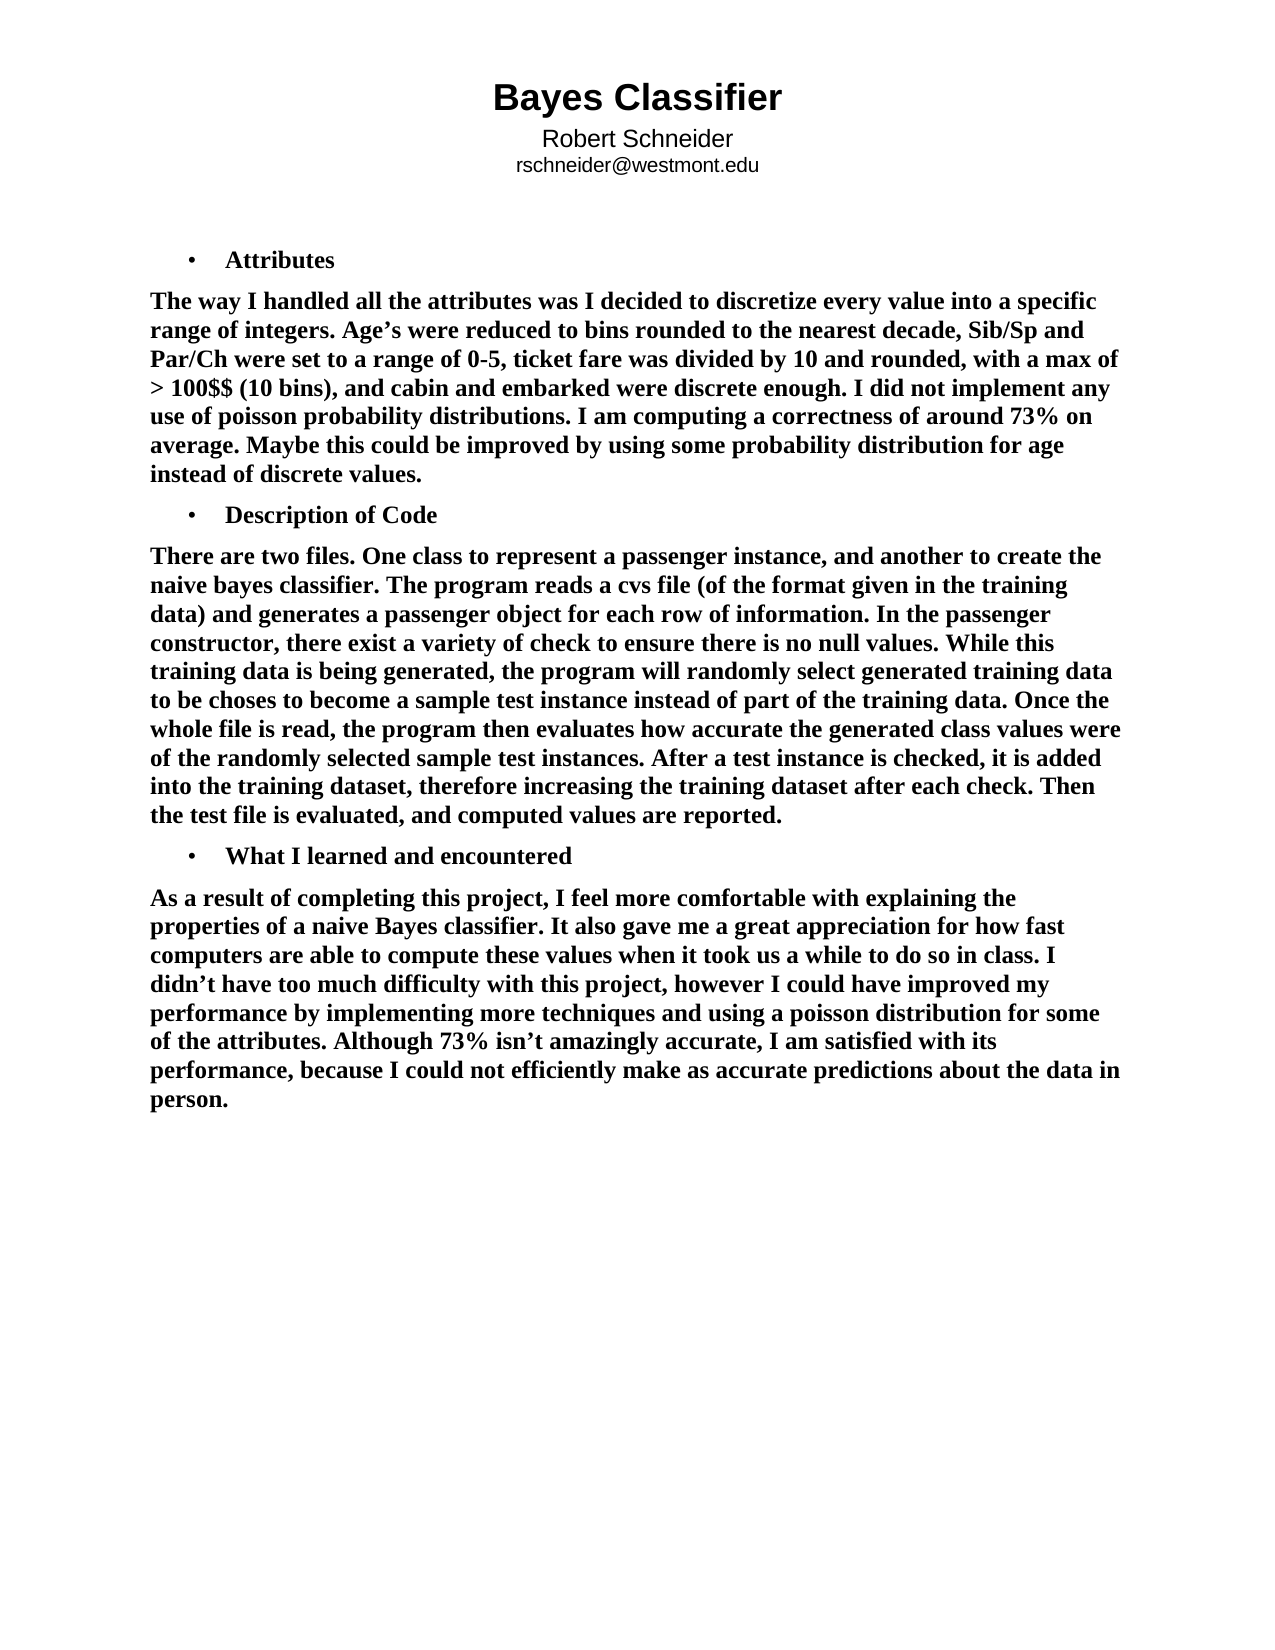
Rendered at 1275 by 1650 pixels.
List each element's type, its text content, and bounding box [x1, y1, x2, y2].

list What I learned and encountered [187, 841, 1125, 870]
text The way I handled all the attributes was I decided to discretize every value into a specific range of integers. Age’s were reduced to bins rounded to the nearest decade, Sib/Sp and Par/Ch were set to a range of 0-5, ticket fare was divided by 10 and rounded, with a max of > 100$$ (10 bins), and cabin and embarked were discrete enough. I did not implement any use of poisson probability distributions. I am computing a correctness of around 73% on average. Maybe this could be improved by using some probability distribution for age instead of discrete values. [150, 286, 1125, 488]
text Bayes Classifier [150, 75, 1125, 118]
text There are two files. One class to represent a passenger instance, and another to create the naive bayes classifier. The program reads a cvs file (of the format given in the training data) and generates a passenger object for each row of information. In the passenger constructor, there exist a variety of check to ensure there is no null values. While this training data is being generated, the program will randomly select generated training data to be choses to become a sample test instance instead of part of the training data. Once the whole file is read, the program then evaluates how accurate the generated class values were of the randomly selected sample test instances. After a test instance is checked, it is added into the training dataset, therefore increasing the training dataset after each check. Then the test file is evaluated, and computed values are reported. [150, 541, 1125, 829]
text rschneider@westmont.edu [150, 153, 1125, 177]
text Robert Schneider [150, 124, 1125, 153]
text As a result of completing this project, I feel more comfortable with explaining the properties of a naive Bayes classifier. It also gave me a great appreciation for how fast computers are able to compute these values when it took us a while to do so in class. I didn’t have too much difficulty with this project, however I could have improved my performance by implementing more techniques and using a poisson distribution for some of the attributes. Although 73% isn’t amazingly accurate, I am satisfied with its performance, because I could not efficiently make as accurate predictions about the data in person. [150, 883, 1125, 1113]
list Attributes [187, 245, 1125, 274]
list Description of Code [187, 500, 1125, 529]
